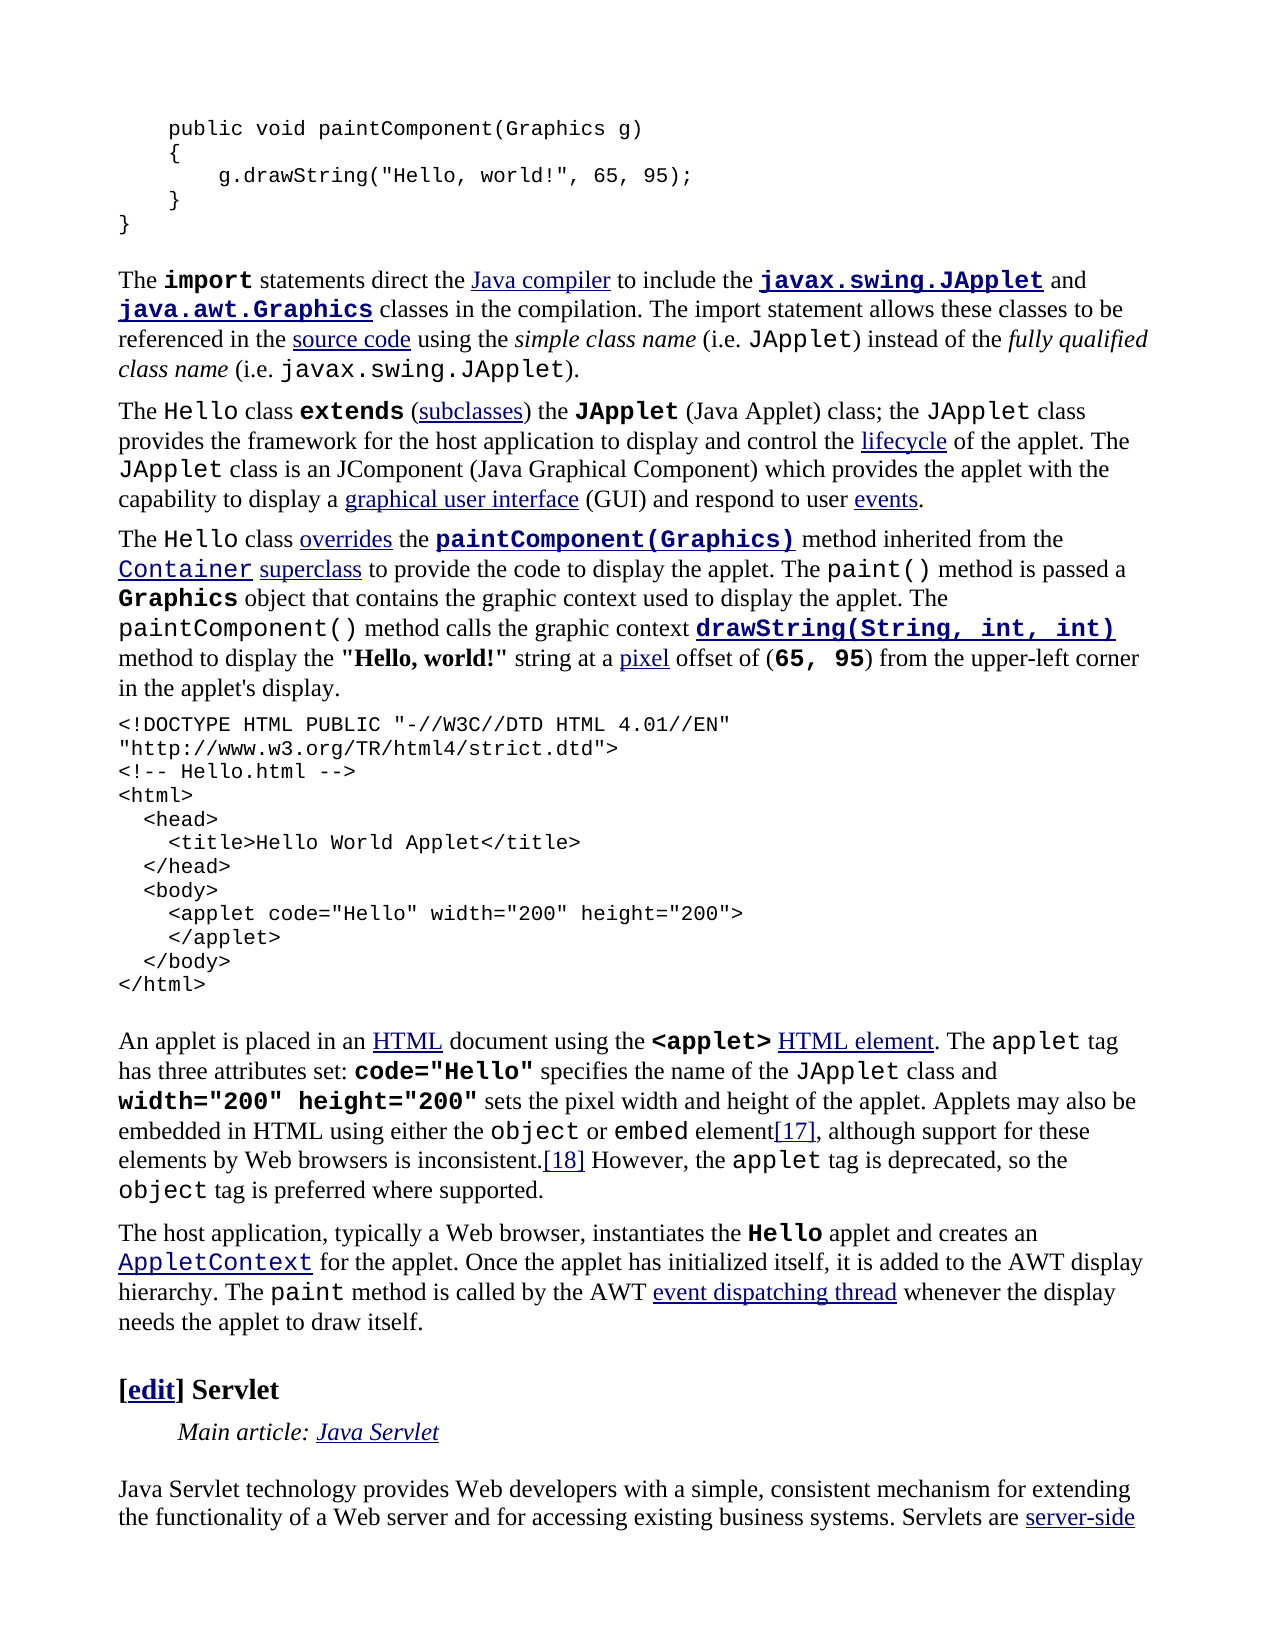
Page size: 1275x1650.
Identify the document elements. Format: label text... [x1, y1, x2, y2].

text <!-- Hello.html --> [118, 761, 1157, 785]
text <applet code="Hello" width="200" height="200"> [118, 903, 1157, 927]
list Main article: Java Servlet [177, 1418, 1157, 1446]
text An applet is placed in an HTML document using the <applet> HTML element. The applet tag has three attributes set: code="Hello" specifies the name of the JApplet class and width="200" height="200" sets the pixel width and height of the applet. Applets may also be embedded in HTML using either the object or embed element[17], although support for these elements by Web browsers is inconsistent.[18] However, the applet tag is deprecated, so the object tag is preferred where supported. [118, 1027, 1157, 1206]
text </html> [118, 974, 1157, 998]
text </applet> [118, 927, 1157, 951]
text Java Servlet technology provides Web developers with a simple, consistent mechanism for extending the functionality of a Web server and for accessing existing business systems. Servlets are server-side [118, 1475, 1157, 1531]
text public void paintComponent(Graphics g) [118, 118, 1157, 142]
text The Hello class extends (subclasses) the JApplet (Java Applet) class; the JApplet class provides the framework for the host application to display and control the lifecycle of the applet. The JApplet class is an JComponent (Java Graphical Component) which provides the applet with the capability to display a graphical user interface (GUI) and respond to user events. [118, 397, 1157, 512]
text The host application, typically a Web browser, instantiates the Hello applet and creates an AppletContext for the applet. Once the applet has initialized itself, it is added to the AWT display hierarchy. The paint method is called by the AWT event dispatching thread whenever the display needs the applet to draw itself. [118, 1219, 1157, 1336]
text <head> [118, 809, 1157, 832]
text <!DOCTYPE HTML PUBLIC "-//W3C//DTD HTML 4.01//EN" [118, 714, 1157, 738]
text The import statements direct the Java compiler to include the javax.swing.JApplet and java.awt.Graphics classes in the compilation. The import statement allows these classes to be referenced in the source code using the simple class name (i.e. JApplet) instead of the fully qualified class name (i.e. javax.swing.JApplet). [118, 266, 1157, 385]
text } [118, 189, 1157, 213]
text </body> [118, 951, 1157, 974]
text </head> [118, 856, 1157, 880]
text { [118, 142, 1157, 165]
text } [118, 213, 1157, 236]
subtitle [edit] Servlet [118, 1373, 1157, 1406]
text "http://www.w3.org/TR/html4/strict.dtd"> [118, 738, 1157, 761]
text <title>Hello World Applet</title> [118, 832, 1157, 856]
text <body> [118, 880, 1157, 903]
text g.drawString("Hello, world!", 65, 95); [118, 165, 1157, 189]
text <html> [118, 785, 1157, 809]
text The Hello class overrides the paintComponent(Graphics) method inherited from the Container superclass to provide the code to display the applet. The paint() method is passed a Graphics object that contains the graphic context used to display the applet. The paintComponent() method calls the graphic context drawString(String, int, int) method to display the "Hello, world!" string at a pixel offset of (65, 95) from the upper-left corner in the applet's display. [118, 525, 1157, 702]
